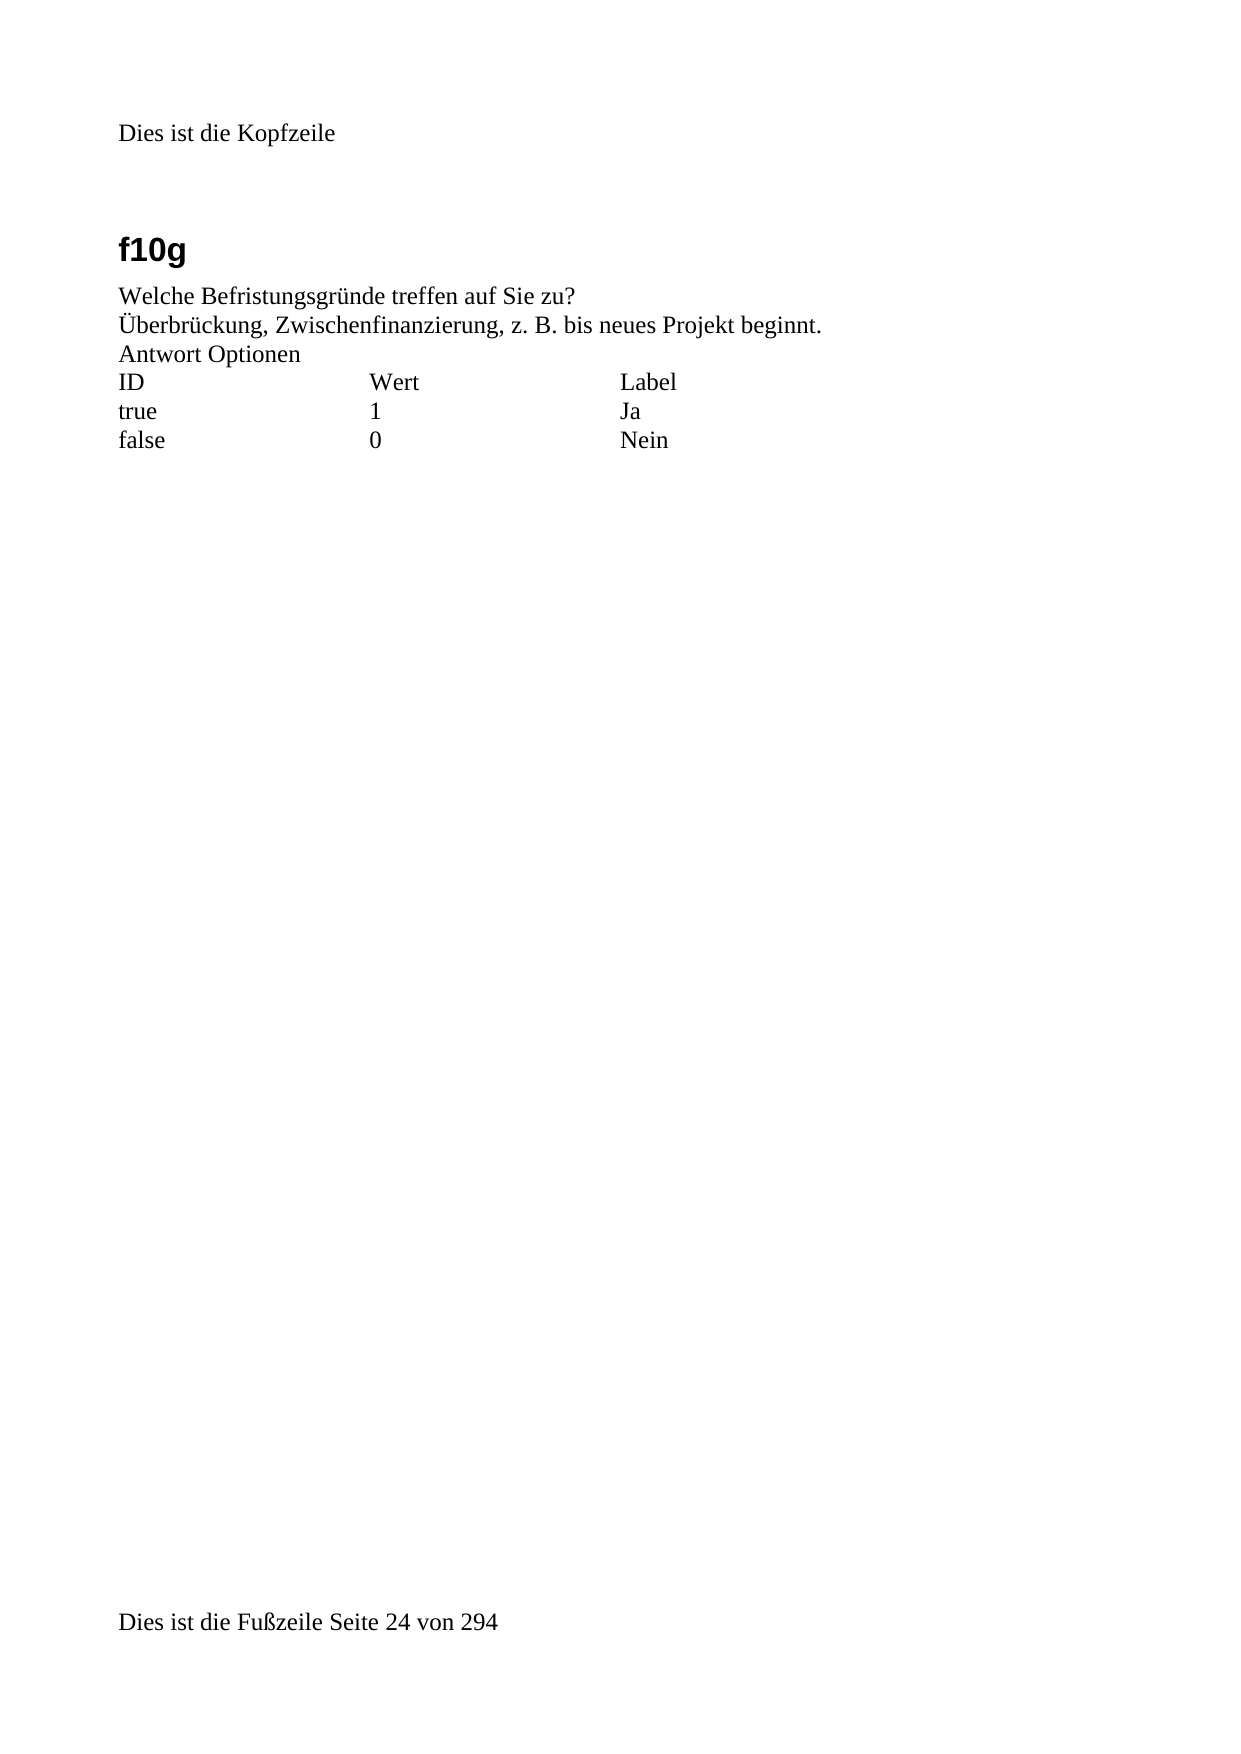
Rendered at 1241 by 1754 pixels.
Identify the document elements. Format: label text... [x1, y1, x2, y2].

text Welche Befristungsgründe treffen auf Sie zu? [118, 281, 1122, 310]
table_cell Nein [620, 425, 871, 454]
table_cell 0 [369, 425, 620, 454]
text Antwort Optionen [118, 339, 1122, 367]
table_cell Ja [620, 396, 871, 425]
table_header ID [118, 368, 369, 396]
subtitle f10g [118, 230, 1122, 269]
table_header Wert [369, 368, 620, 396]
table_cell 1 [369, 396, 620, 425]
text Überbrückung, Zwischenfinanzierung, z. B. bis neues Projekt beginnt. [118, 310, 1122, 339]
table_cell false [118, 425, 369, 454]
table_header Label [620, 368, 871, 396]
table_cell true [118, 396, 369, 425]
